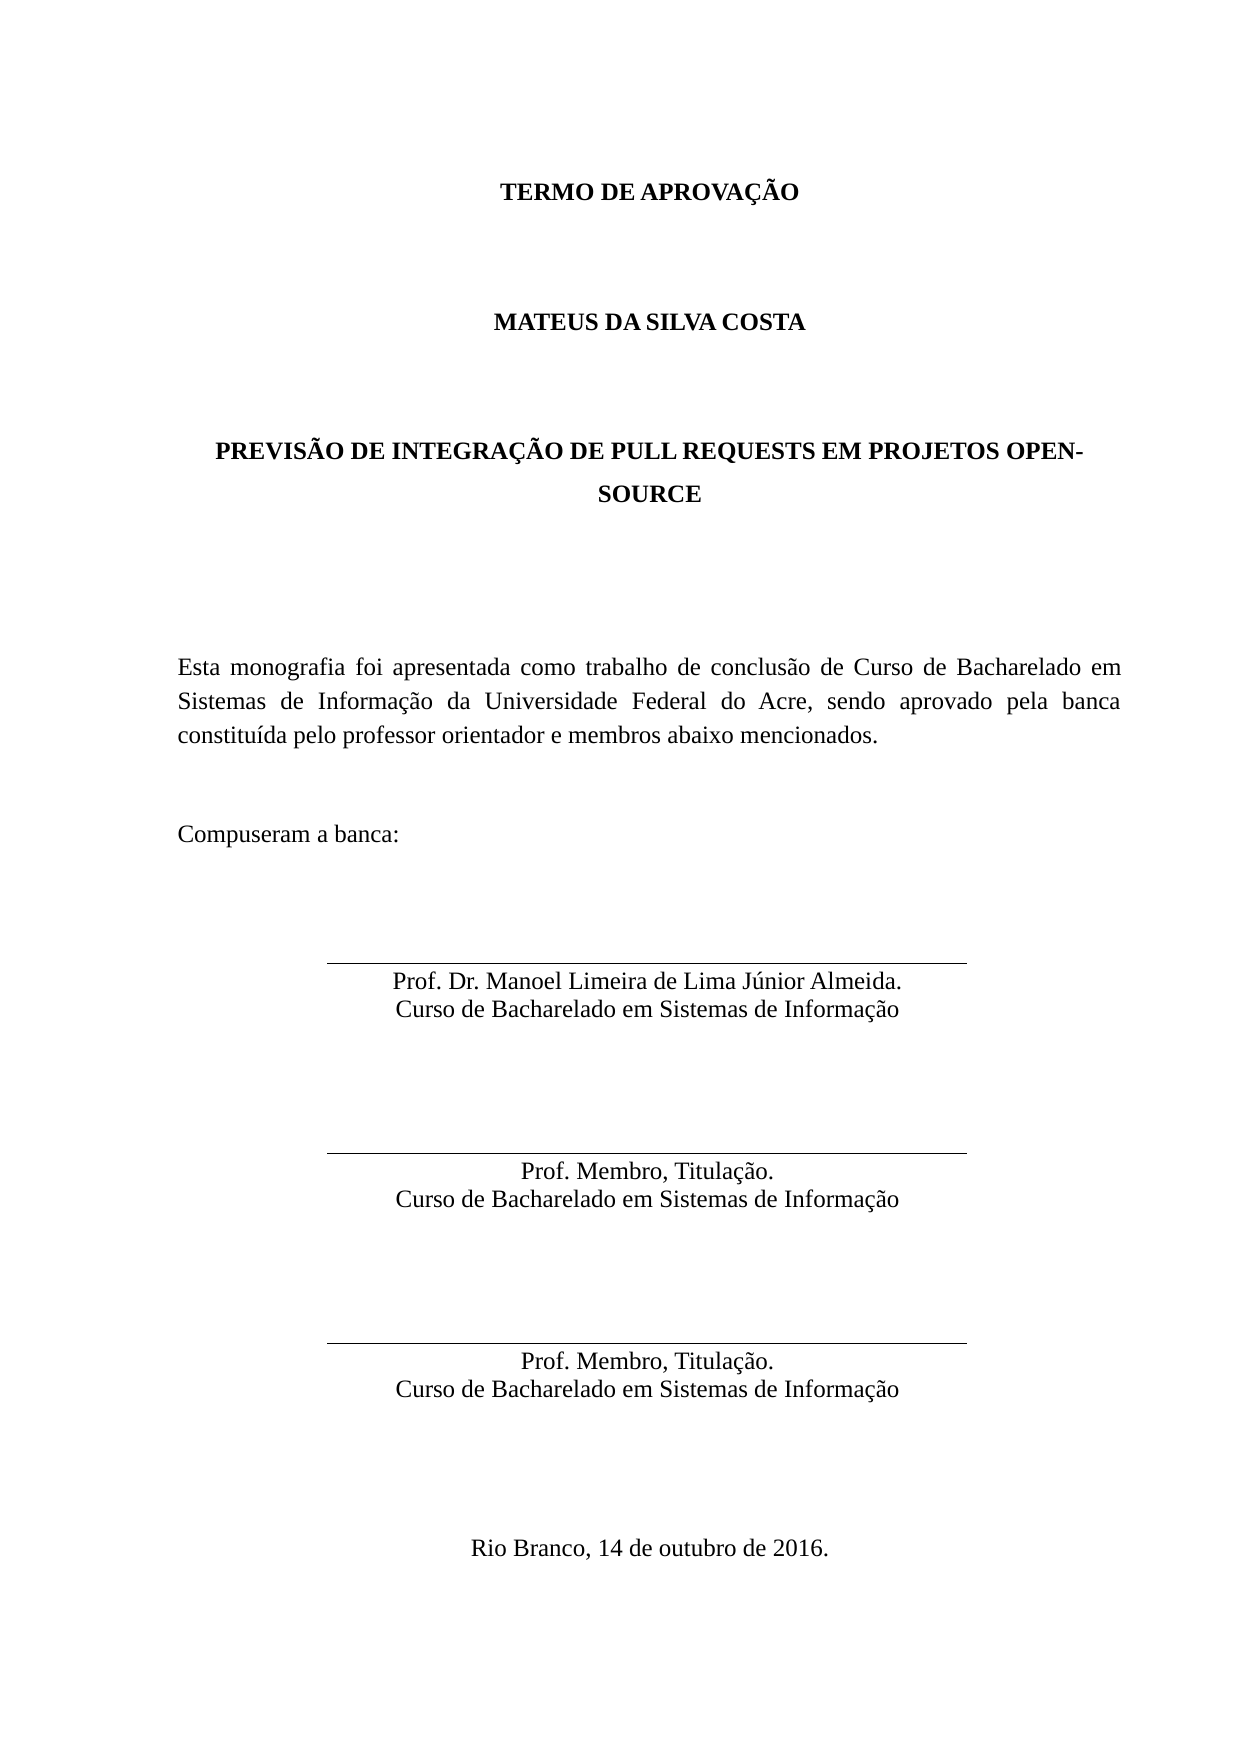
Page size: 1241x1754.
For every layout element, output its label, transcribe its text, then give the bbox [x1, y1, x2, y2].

text Curso de Bacharelado em Sistemas de Informação [327, 1181, 967, 1213]
text Esta monografia foi apresentada como trabalho de conclusão de Curso de Bacharelado em Sistemas de Informação da Universidade Federal do Acre, sendo aprovado pela banca constituída pelo professor orientador e membros abaixo mencionados. [177, 652, 1122, 749]
text Prof. Dr. Manoel Limeira de Lima Júnior Almeida. [327, 964, 967, 991]
text MATEUS DA SILVA COSTA [177, 307, 1122, 335]
text Curso de Bacharelado em Sistemas de Informação [327, 991, 967, 1023]
text Compuseram a banca: [177, 819, 1122, 847]
text Previsão de Integração de pull requestS EM PROJETOS OPEN-SOURCE [177, 436, 1122, 508]
text TERMO DE APROVAÇÃO [177, 177, 1122, 206]
text Rio Branco, 14 de outubro de 2016. [177, 1533, 1122, 1561]
text Curso de Bacharelado em Sistemas de Informação [327, 1371, 967, 1403]
text Prof. Membro, Titulação. [327, 1154, 967, 1181]
text Prof. Membro, Titulação. [327, 1344, 967, 1371]
